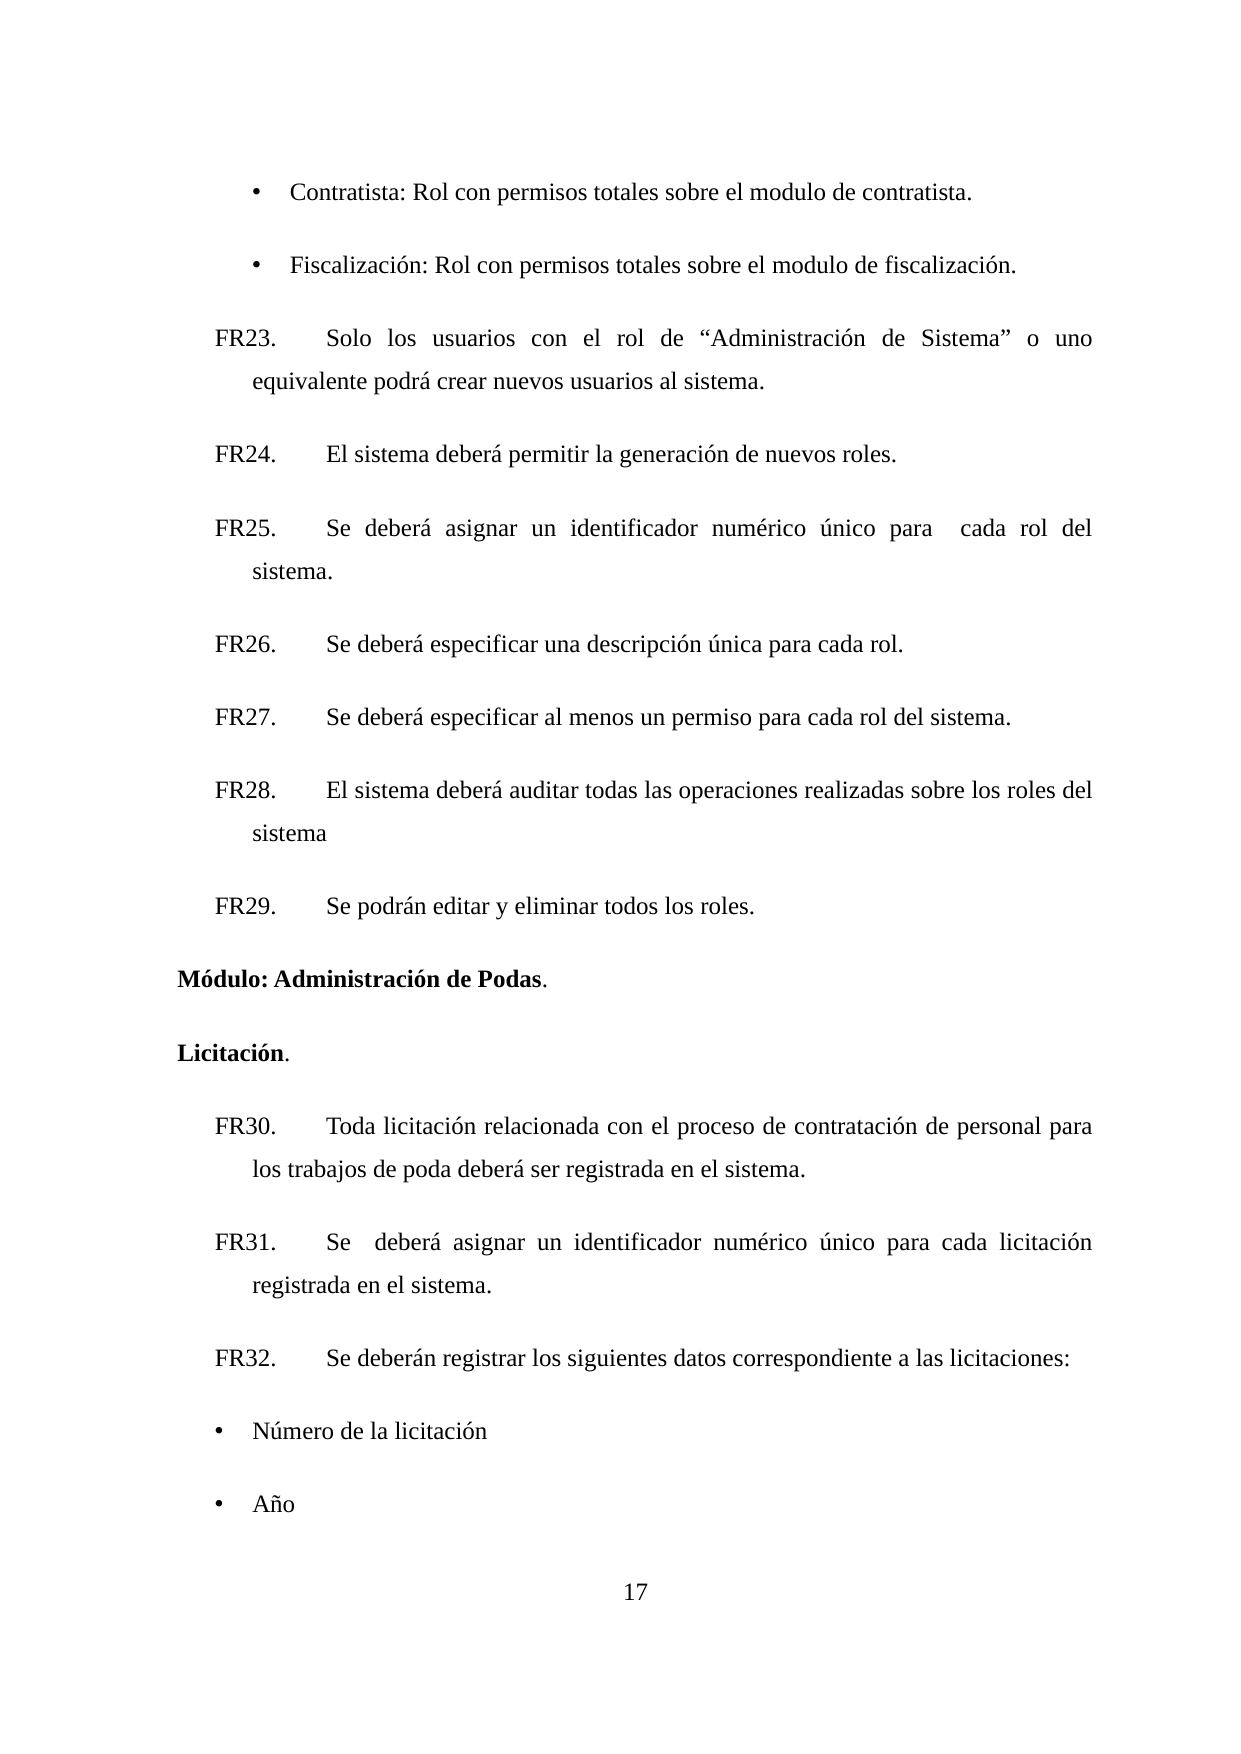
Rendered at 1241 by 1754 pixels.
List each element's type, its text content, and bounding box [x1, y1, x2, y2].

list Se deberá asignar un identificador numérico único para cada licitación registrada en el sistema. [214, 1227, 1093, 1299]
list Año [214, 1489, 1093, 1518]
list Se deberá especificar al menos un permiso para cada rol del sistema. [214, 702, 1093, 731]
list Solo los usuarios con el rol de “Administración de Sistema” o uno equivalente podrá crear nuevos usuarios al sistema. [214, 323, 1093, 395]
list Contratista: Rol con permisos totales sobre el modulo de contratista. [252, 177, 1093, 206]
list Número de la licitación [214, 1416, 1093, 1445]
list El sistema deberá auditar todas las operaciones realizadas sobre los roles del sistema [214, 775, 1093, 847]
list Se podrán editar y eliminar todos los roles. [214, 891, 1093, 920]
text Módulo: Administración de Podas. [175, 964, 1093, 993]
list Se deberán registrar los siguientes datos correspondiente a las licitaciones: [214, 1343, 1093, 1372]
list Toda licitación relacionada con el proceso de contratación de personal para los trabajos de poda deberá ser registrada en el sistema. [214, 1111, 1093, 1183]
list El sistema deberá permitir la generación de nuevos roles. [214, 439, 1093, 468]
list Se deberá especificar una descripción única para cada rol. [214, 629, 1093, 658]
text Licitación. [175, 1038, 1093, 1066]
list Se deberá asignar un identificador numérico único para cada rol del sistema. [214, 513, 1093, 584]
list Fiscalización: Rol con permisos totales sobre el modulo de fiscalización. [252, 250, 1093, 279]
